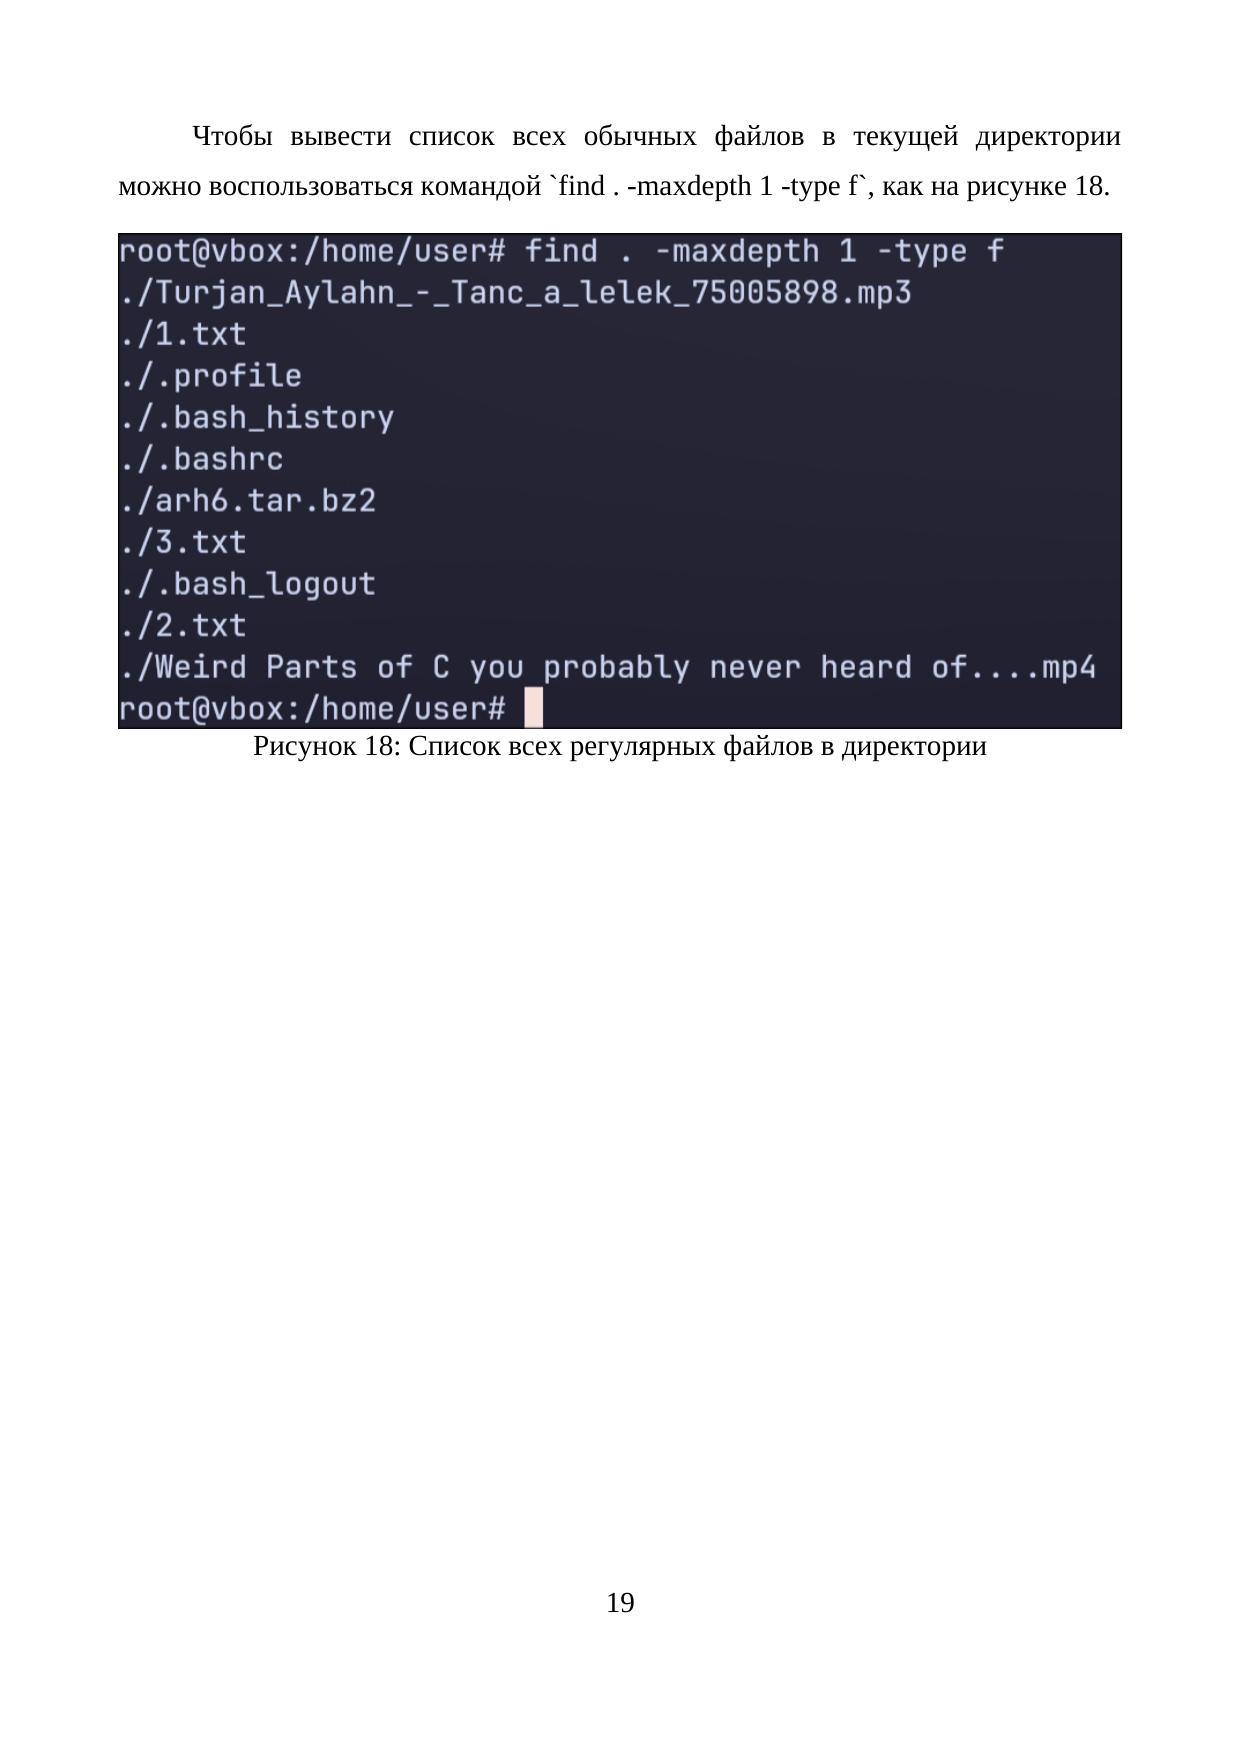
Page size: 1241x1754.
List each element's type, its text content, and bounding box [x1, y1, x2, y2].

picture [118, 233, 1123, 729]
text Рисунок 18: Список всех регулярных файлов в директории [118, 729, 1122, 762]
text Чтобы вывести список всех обычных файлов в текущей директории можно воспользоваться командой `find . -maxdepth 1 -type f`, как на рисунке 18. [118, 118, 1122, 202]
